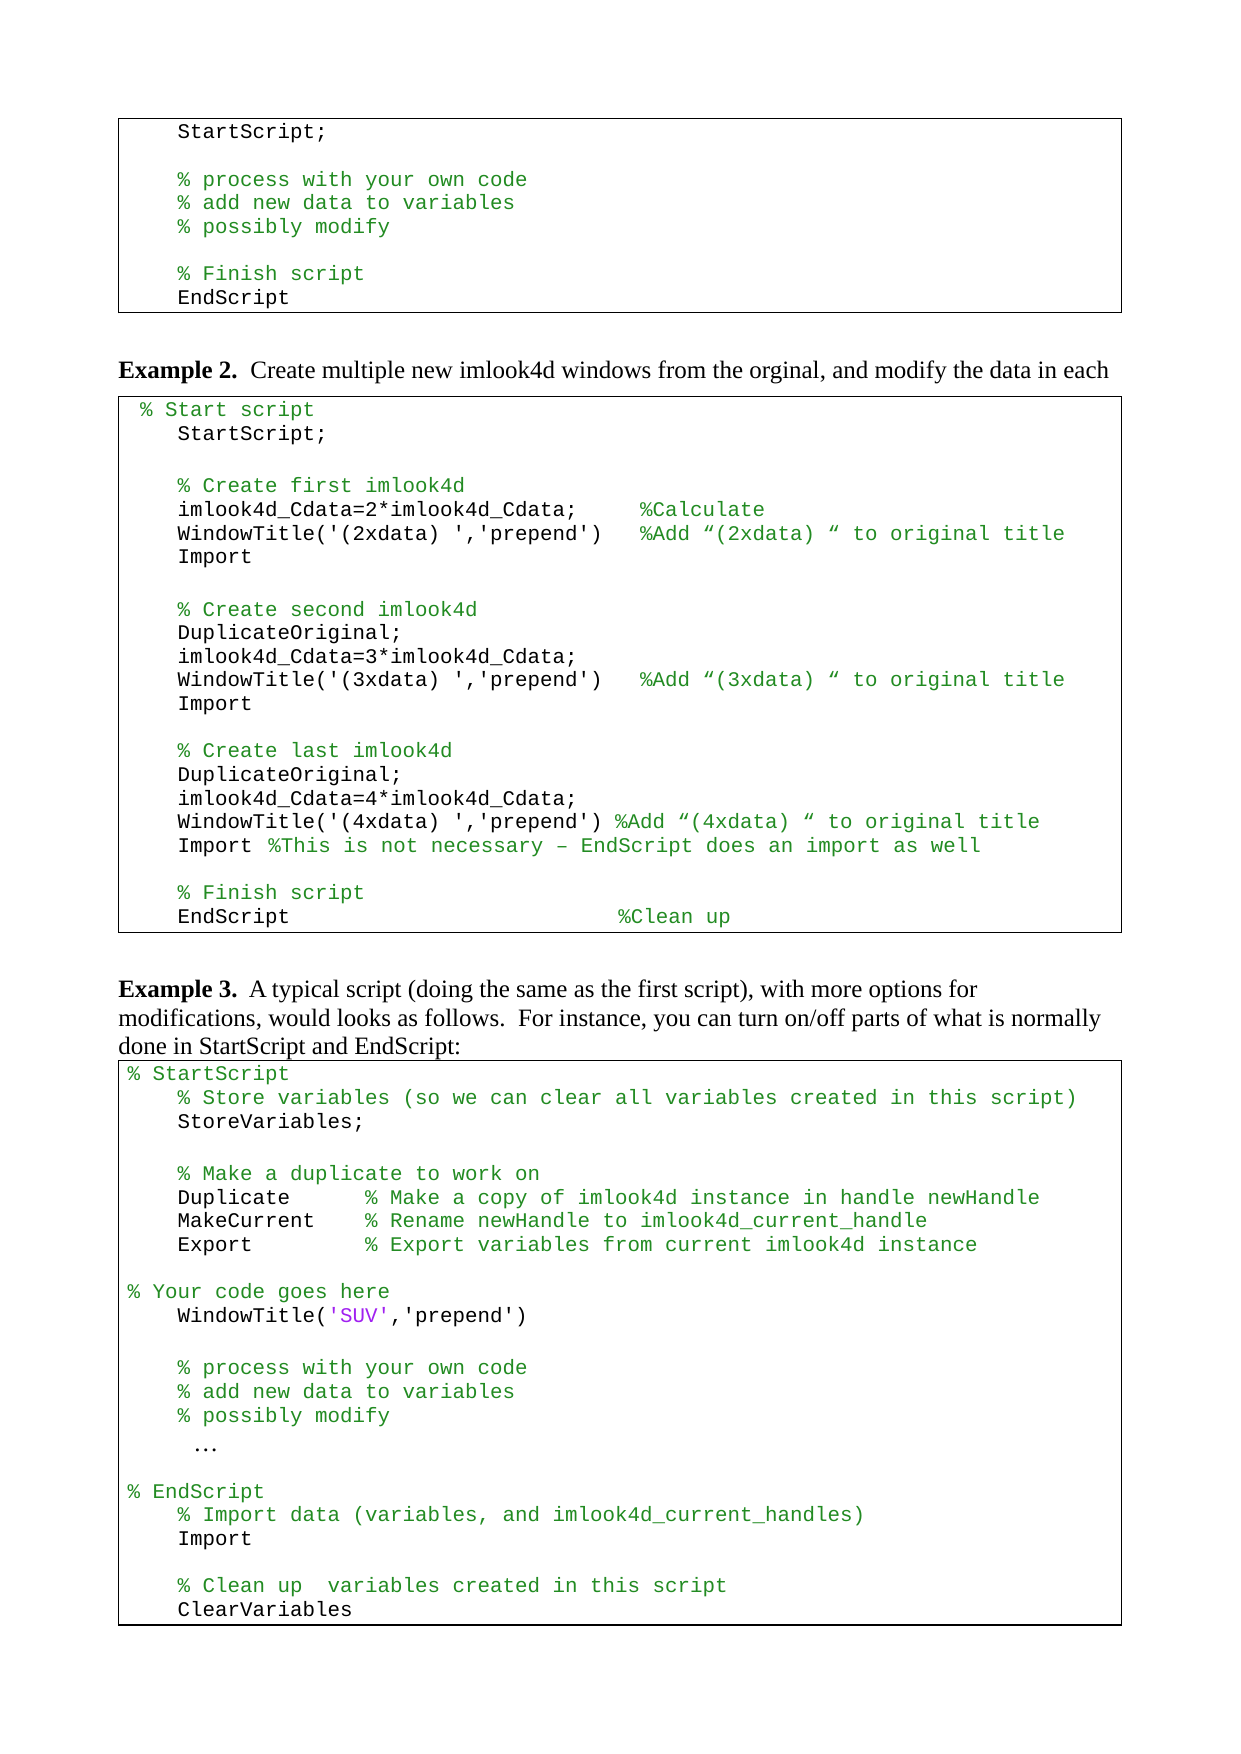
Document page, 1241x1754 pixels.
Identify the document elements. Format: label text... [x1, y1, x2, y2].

text % add new data to variables [119, 189, 1121, 213]
text EndScript [119, 284, 1121, 312]
text WindowTitle('SUV','prepend') [119, 1302, 1121, 1328]
text % Your code goes here [119, 1278, 1121, 1302]
text StartScript; [119, 119, 1121, 145]
text Example 2. Create multiple new imlook4d windows from the orginal, and modify the data in each [118, 355, 1122, 383]
text Export % Export variables from current imlook4d instance [119, 1231, 1121, 1258]
text % Start script [119, 397, 1121, 420]
text % Create first imlook4d [119, 472, 1121, 496]
text % Create last imlook4d [119, 737, 1121, 761]
text MakeCurrent % Rename newHandle to imlook4d_current_handle [119, 1207, 1121, 1231]
text Import [119, 1525, 1121, 1552]
text % Import data (variables, and imlook4d_current_handles) [119, 1501, 1121, 1525]
text Import %This is not necessary – EndScript does an import as well [119, 832, 1121, 859]
text WindowTitle('(3xdata) ','prepend') %Add “(3xdata) “ to original title [119, 666, 1121, 690]
text WindowTitle('(4xdata) ','prepend') %Add “(4xdata) “ to original title [119, 808, 1121, 832]
text Import [119, 690, 1121, 717]
text StartScript; [119, 420, 1121, 446]
text imlook4d_Cdata=4*imlook4d_Cdata; [119, 784, 1121, 808]
text % EndScript [119, 1477, 1121, 1501]
text % Make a duplicate to work on [119, 1160, 1121, 1183]
text WindowTitle('(2xdata) ','prepend') %Add “(2xdata) “ to original title [119, 519, 1121, 543]
text DuplicateOriginal; [119, 761, 1121, 784]
text % Create second imlook4d [119, 595, 1121, 619]
text % possibly modify [119, 1401, 1121, 1425]
text % process with your own code [119, 1354, 1121, 1378]
text Duplicate % Make a copy of imlook4d instance in handle newHandle [119, 1183, 1121, 1207]
text % process with your own code [119, 165, 1121, 189]
text % add new data to variables [119, 1378, 1121, 1401]
text imlook4d_Cdata=3*imlook4d_Cdata; [119, 643, 1121, 666]
text StoreVariables; [119, 1107, 1121, 1134]
text EndScript %Clean up [119, 903, 1121, 932]
text % Finish script [119, 260, 1121, 284]
text Example 3. A typical script (doing the same as the first script), with more options for modifications, would looks as follows. For instance, you can turn on/off parts of what is normally done in StartScript and EndScript: [118, 974, 1122, 1060]
text % Finish script [119, 879, 1121, 903]
text imlook4d_Cdata=2*imlook4d_Cdata; %Calculate [119, 496, 1121, 519]
text % Store variables (so we can clear all variables created in this script) [119, 1084, 1121, 1107]
text % possibly modify [119, 213, 1121, 239]
text DuplicateOriginal; [119, 619, 1121, 643]
text Import [119, 543, 1121, 570]
text … [119, 1425, 1121, 1457]
text ClearVariables [119, 1596, 1121, 1624]
text % Clean up variables created in this script [119, 1572, 1121, 1596]
text % StartScript [119, 1061, 1121, 1084]
